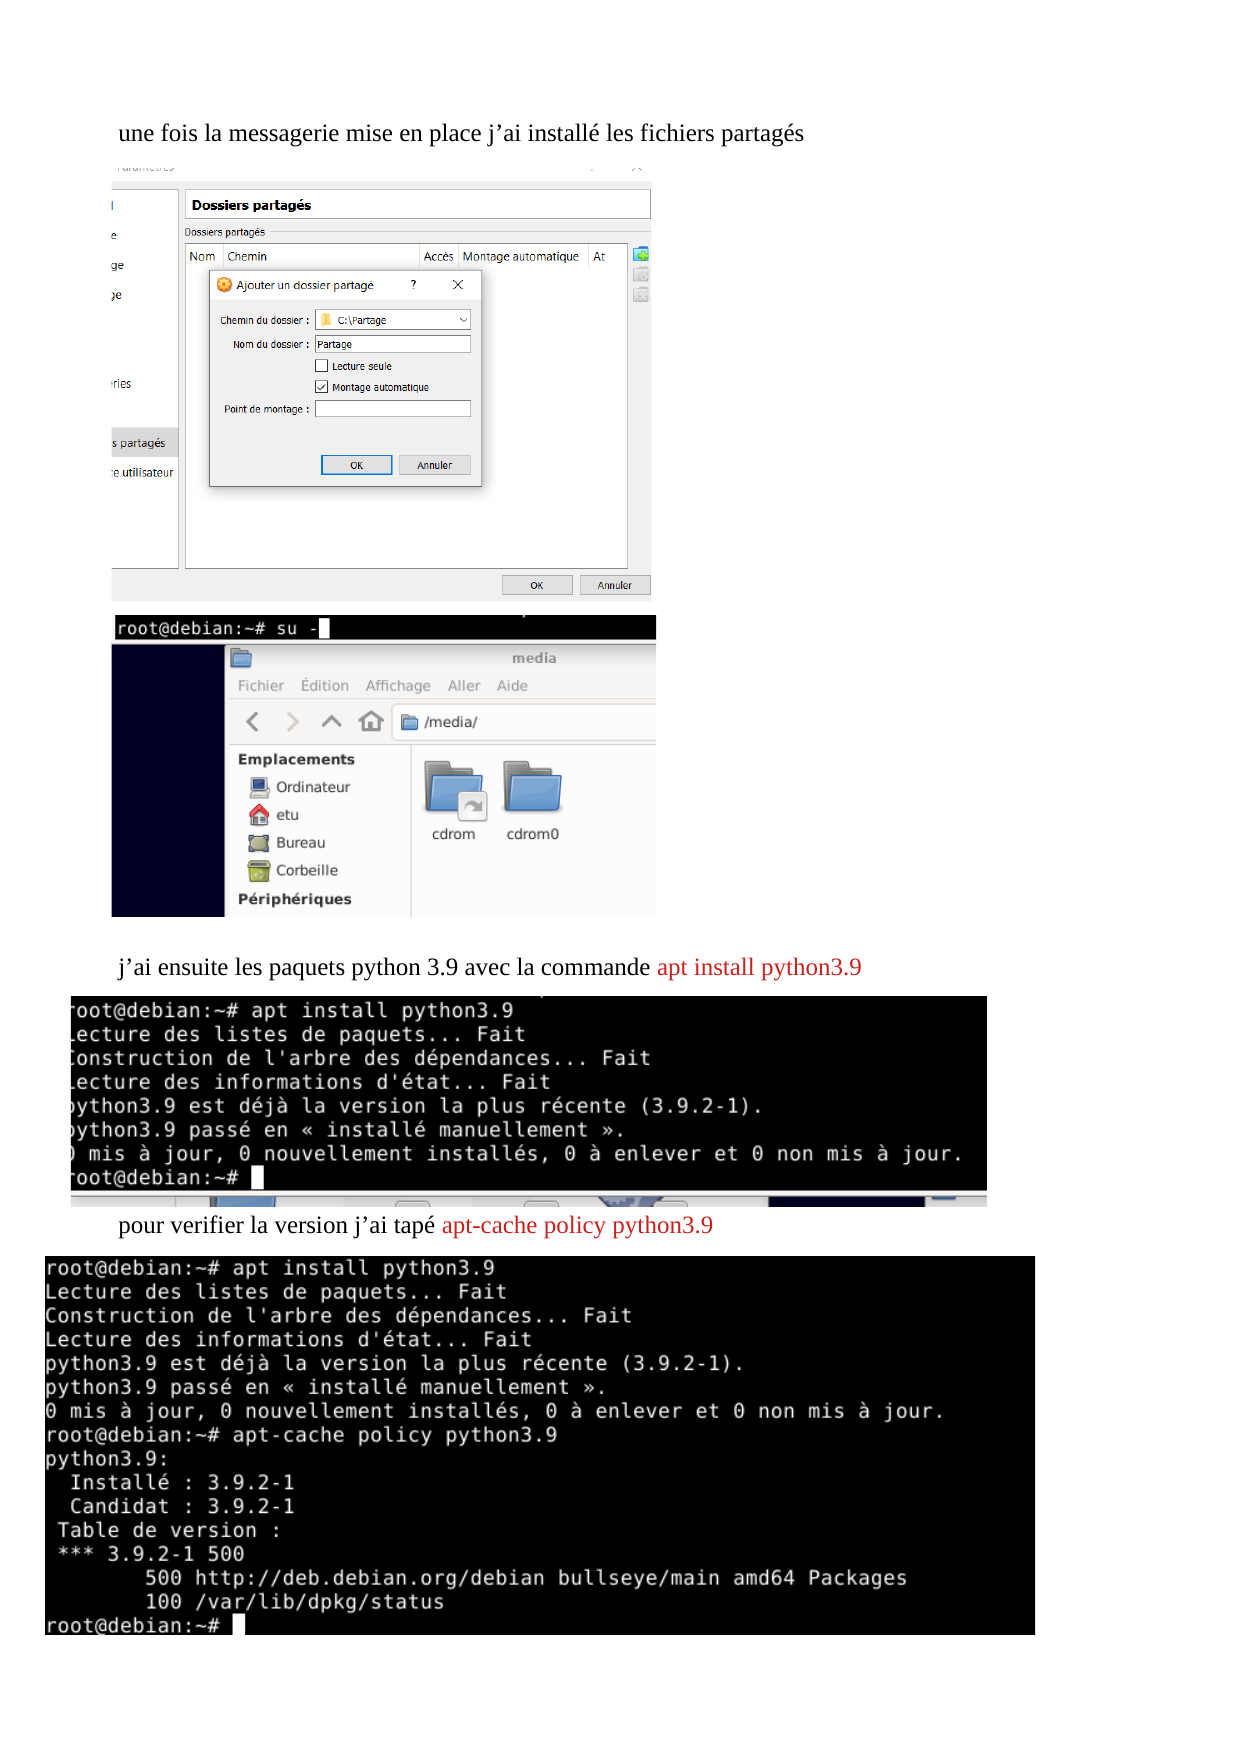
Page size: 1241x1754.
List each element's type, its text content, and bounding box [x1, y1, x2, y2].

picture [111, 615, 657, 917]
picture [45, 1256, 1036, 1635]
text j’ai ensuite les paquets python 3.9 avec la commande apt install python3.9 [118, 952, 1122, 981]
text pour verifier la version j’ai tapé apt-cache policy python3.9 [118, 1211, 1122, 1239]
text une fois la messagerie mise en place j’ai installé les fichiers partagés [118, 118, 1122, 147]
picture [111, 168, 652, 601]
picture [70, 996, 987, 1207]
